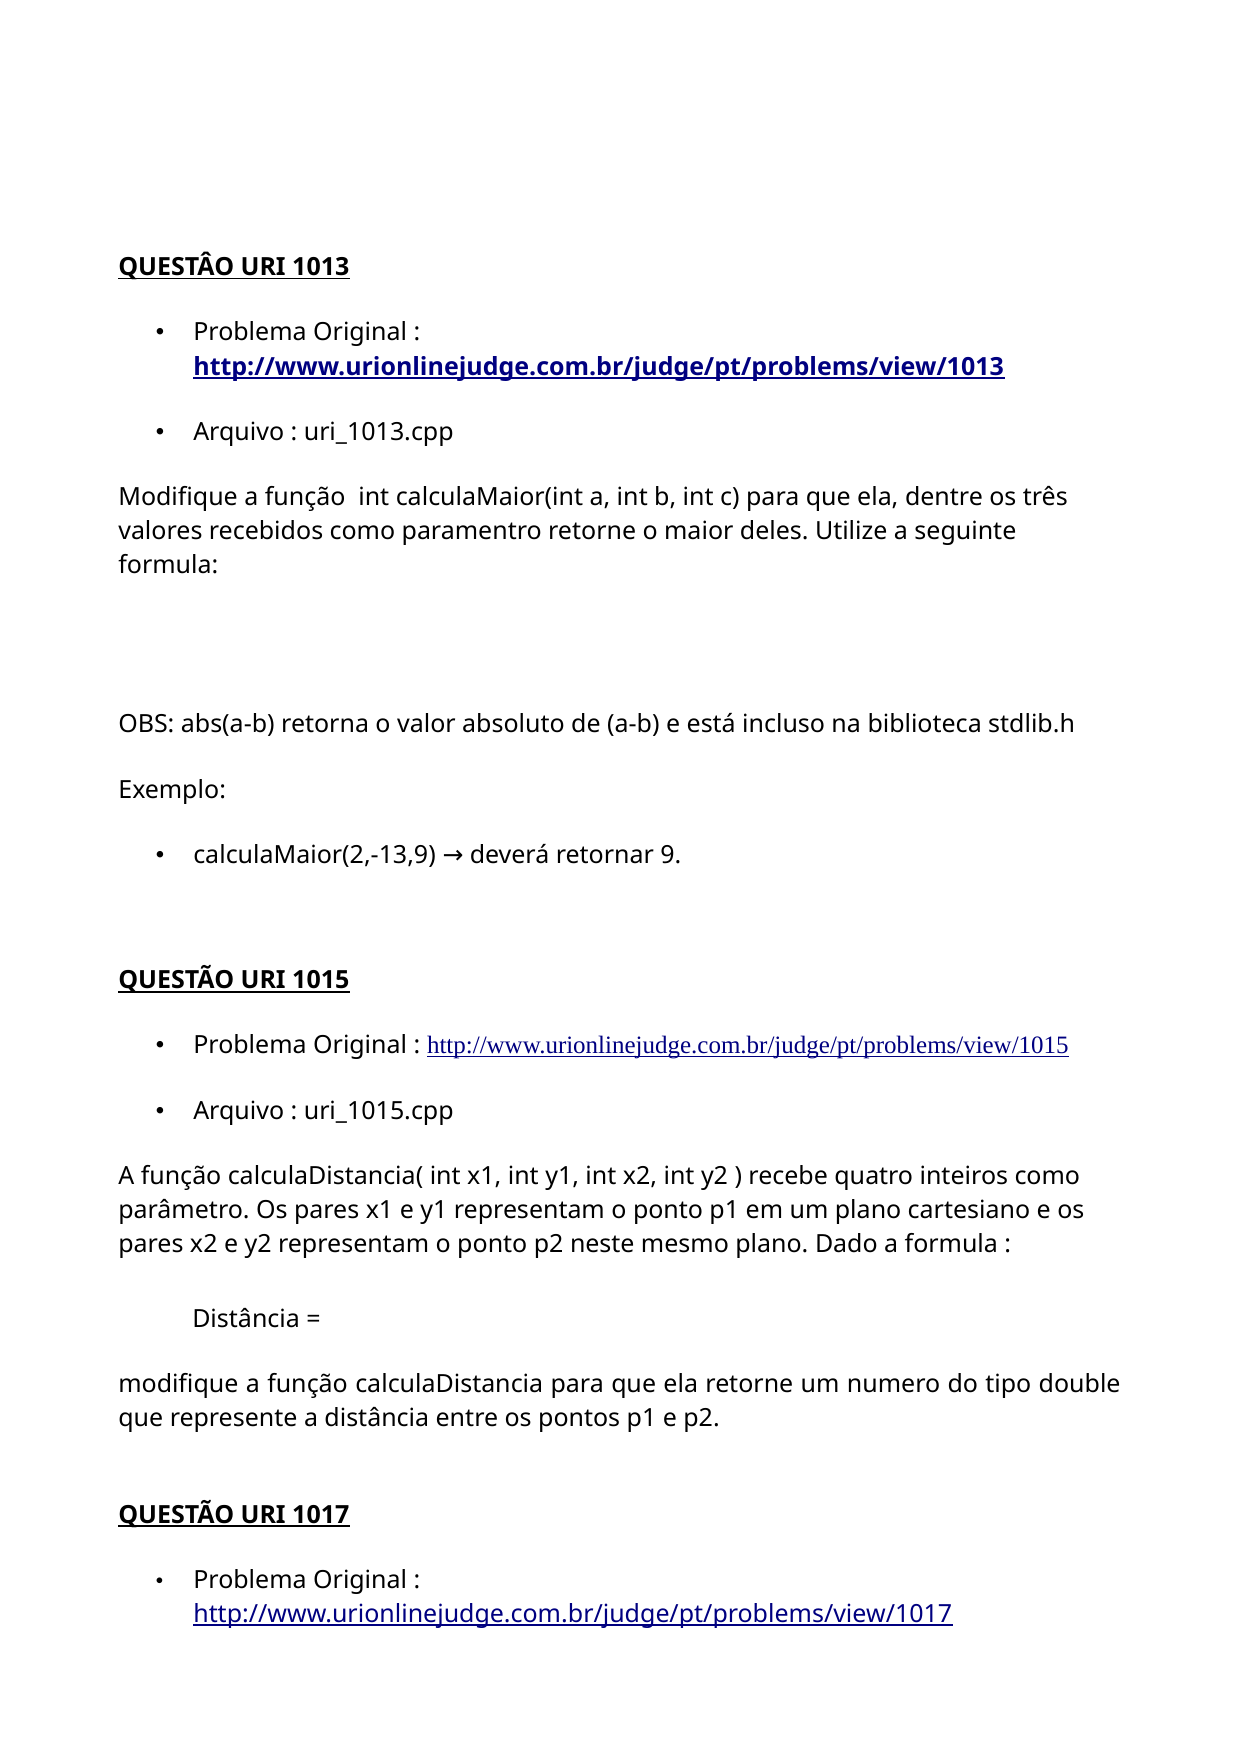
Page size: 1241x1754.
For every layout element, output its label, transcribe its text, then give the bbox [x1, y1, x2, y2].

text modifique a função calculaDistancia para que ela retorne um numero do tipo double que represente a distância entre os pontos p1 e p2. [118, 1366, 1122, 1434]
list Problema Original : http://www.urionlinejudge.com.br/judge/pt/problems/view/1015 [156, 1027, 1122, 1061]
text Modifique a função int calculaMaior(int a, int b, int c) para que ela, dentre os três valores recebidos como paramentro retorne o maior deles. Utilize a seguinte formula: [118, 479, 1122, 581]
list Problema Original : http://www.urionlinejudge.com.br/judge/pt/problems/view/1017 [156, 1562, 1122, 1630]
text Distância = [118, 1291, 1122, 1334]
text Exemplo: [118, 771, 1122, 805]
list calculaMaior(2,-13,9) → deverá retornar 9. [156, 837, 1122, 871]
text OBS: abs(a-b) retorna o valor absoluto de (a-b) e está incluso na biblioteca stdlib.h [118, 706, 1122, 740]
text QUESTÃO URI 1015 [118, 962, 1122, 996]
list Arquivo : uri_1013.cpp [156, 413, 1122, 447]
text QUESTÃO URI 1017 [118, 1496, 1122, 1530]
text QUESTÂO URI 1013 [118, 249, 1122, 283]
list Arquivo : uri_1015.cpp [156, 1092, 1122, 1127]
list Problema Original : http://www.urionlinejudge.com.br/judge/pt/problems/view/1013 [156, 314, 1122, 382]
text A função calculaDistancia( int x1, int y1, int x2, int y2 ) recebe quatro inteiros como parâmetro. Os pares x1 e y1 representam o ponto p1 em um plano cartesiano e os pares x2 e y2 representam o ponto p2 neste mesmo plano. Dado a formula : [118, 1158, 1122, 1260]
